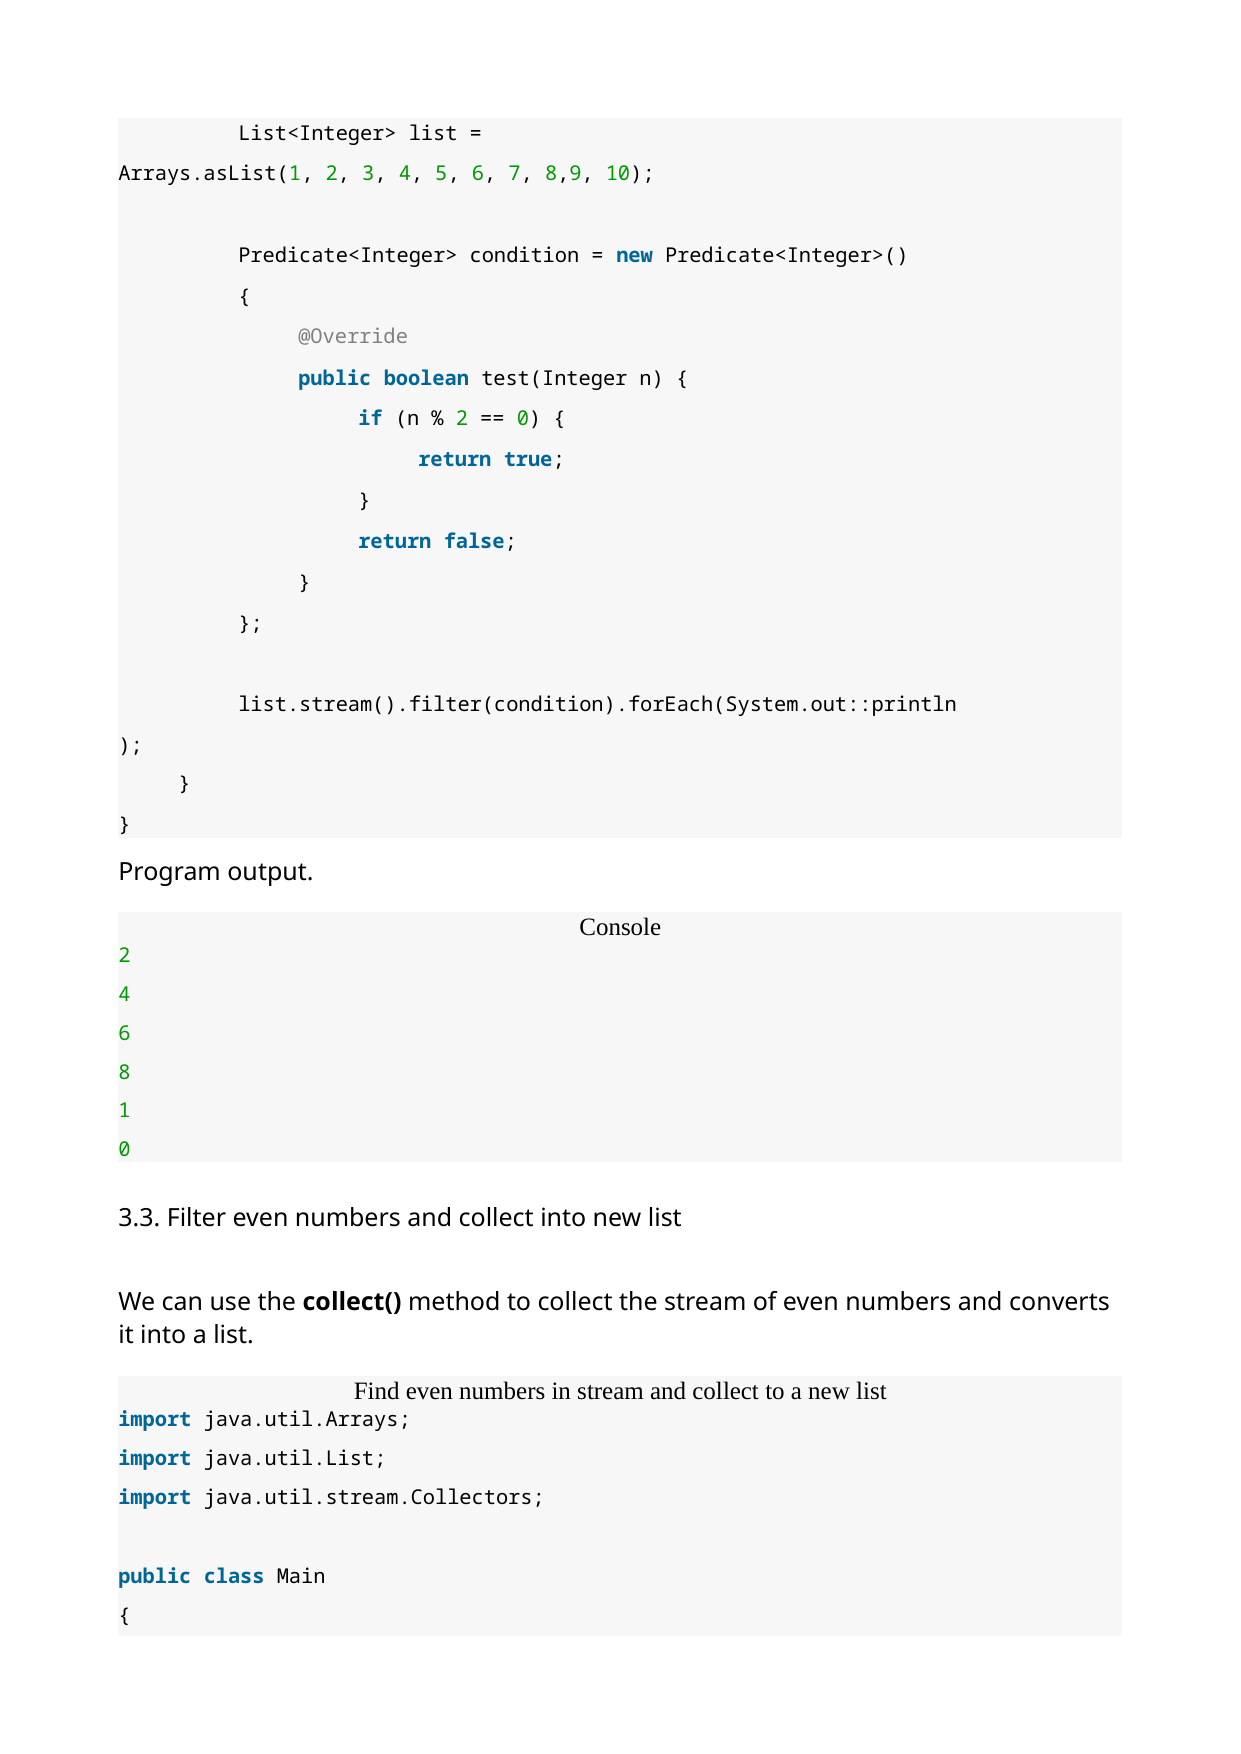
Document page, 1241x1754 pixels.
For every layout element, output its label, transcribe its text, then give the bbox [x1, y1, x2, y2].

text Find even numbers in stream and collect to a new list [118, 1376, 1122, 1405]
table_header 2 4 6 8 10 [118, 941, 142, 1162]
text Console [118, 912, 1122, 941]
text We can use the collect() method to collect the stream of even numbers and converts it into a list. [118, 1283, 1122, 1351]
text Program output. [118, 853, 1122, 887]
subtitle 3.3. Filter even numbers and collect into new list [118, 1200, 1122, 1234]
table_header List<Integer> list = Arrays.asList(1, 2, 3, 4, 5, 6, 7, 8,9, 10); Predicate<Integer> condition = new Predicate<Integer>() { @Override public boolean test(Integer n) { if (n % 2 == 0) { return true; } return false; } }; list.stream().filter(condition).forEach(System.out::println); } } [118, 118, 962, 838]
table_header import java.util.Arrays; import java.util.List; import java.util.stream.Collectors; public class Main { [118, 1405, 962, 1628]
